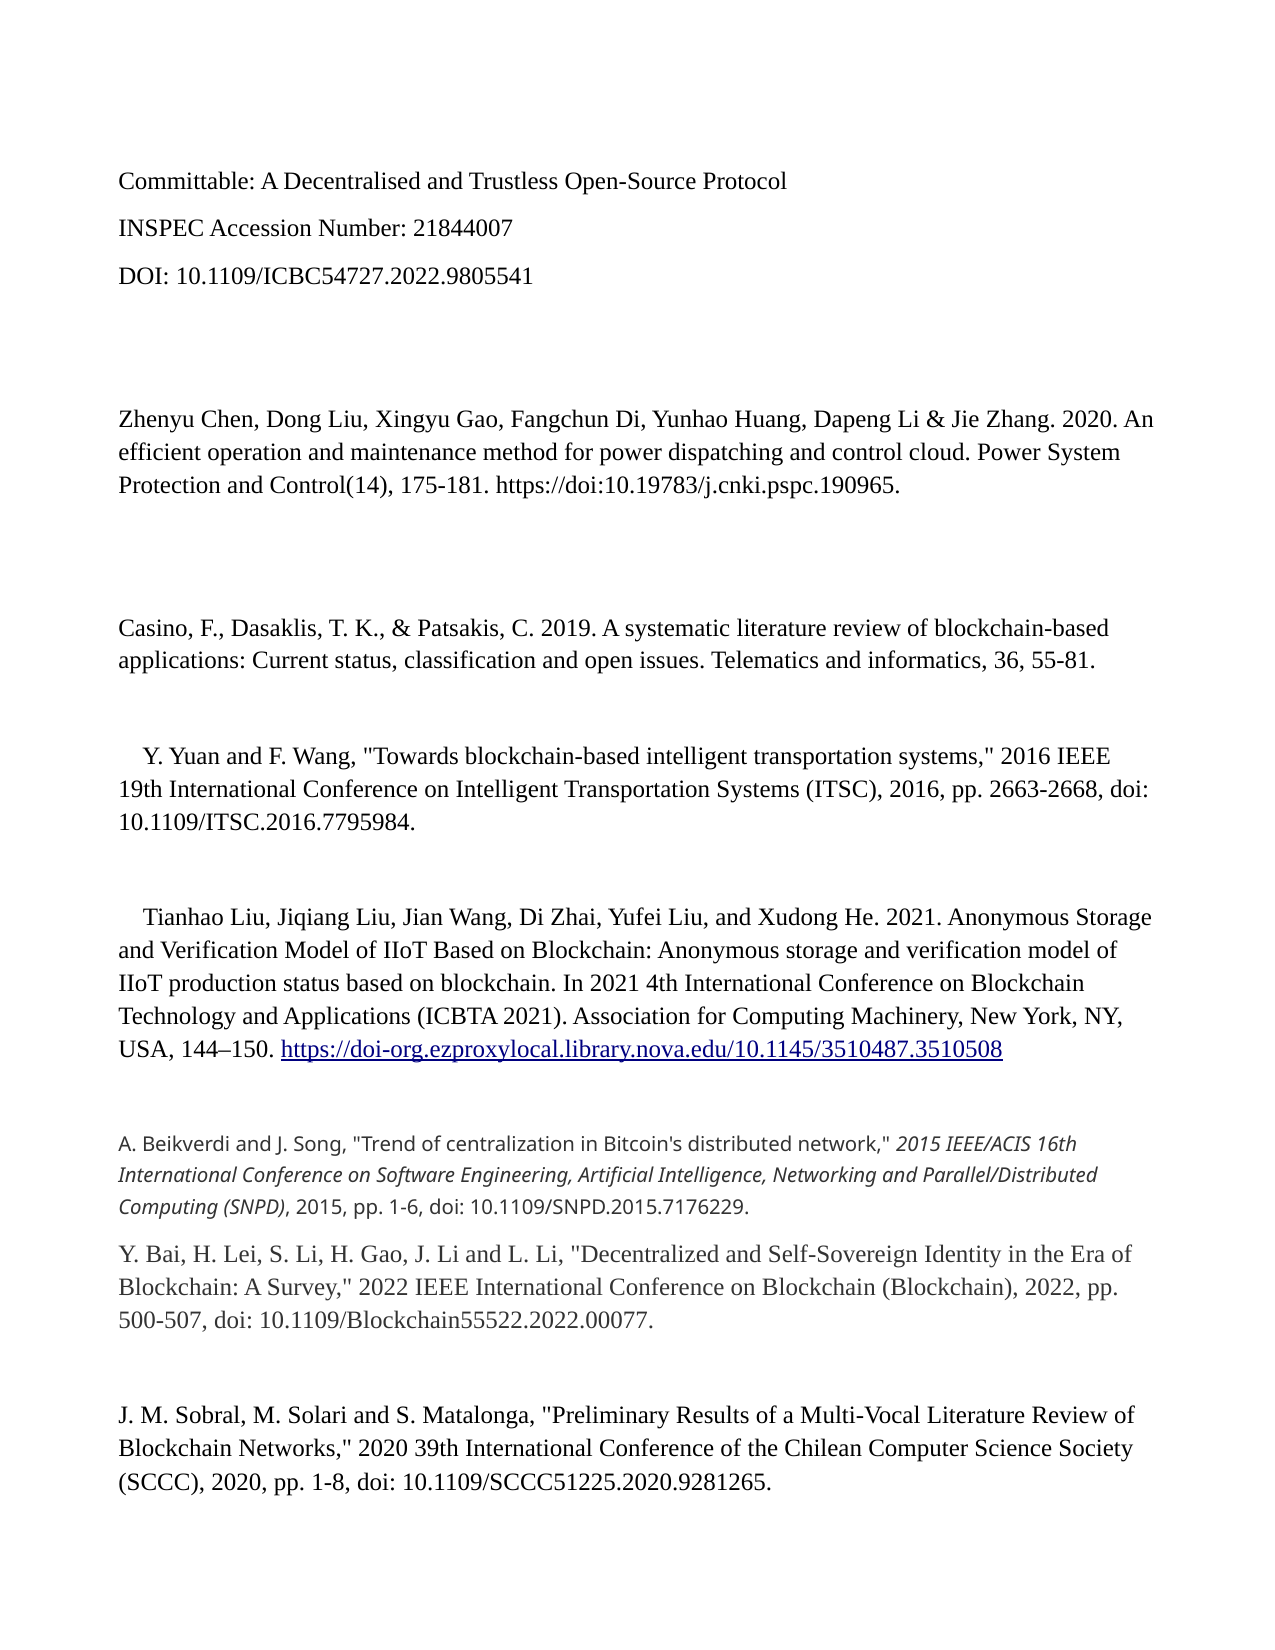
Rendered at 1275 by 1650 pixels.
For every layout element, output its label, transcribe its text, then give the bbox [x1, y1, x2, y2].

text J. M. Sobral, M. Solari and S. Matalonga, "Preliminary Results of a Multi-Vocal Literature Review of Blockchain Networks," 2020 39th International Conference of the Chilean Computer Science Society (SCCC), 2020, pp. 1-8, doi: 10.1109/SCCC51225.2020.9281265. [118, 1401, 1157, 1495]
text INSPEC Accession Number: 21844007 [118, 213, 1157, 242]
text Y. Yuan and F. Wang, "Towards blockchain-based intelligent transportation systems," 2016 IEEE 19th International Conference on Intelligent Transportation Systems (ITSC), 2016, pp. 2663-2668, doi: 10.1109/ITSC.2016.7795984. [118, 741, 1157, 836]
text DOI: 10.1109/ICBC54727.2022.9805541 [118, 261, 1157, 290]
text Casino, F., Dasaklis, T. K., & Patsakis, C. 2019. A systematic literature review of blockchain-based applications: Current status, classification and open issues. Telematics and informatics, 36, 55-81. [118, 613, 1157, 674]
text Y. Bai, H. Lei, S. Li, H. Gao, J. Li and L. Li, "Decentralized and Self-Sovereign Identity in the Era of Blockchain: A Survey," 2022 IEEE International Conference on Blockchain (Blockchain), 2022, pp. 500-507, doi: 10.1109/Blockchain55522.2022.00077. [118, 1239, 1157, 1334]
text Committable: A Decentralised and Trustless Open-Source Protocol [118, 166, 1157, 194]
text Tianhao Liu, Jiqiang Liu, Jian Wang, Di Zhai, Yufei Liu, and Xudong He. 2021. Anonymous Storage and Verification Model of IIoT Based on Blockchain: Anonymous storage and verification model of IIoT production status based on blockchain. In 2021 4th International Conference on Blockchain Technology and Applications (ICBTA 2021). Association for Computing Machinery, New York, NY, USA, 144–150. https://doi-org.ezproxylocal.library.nova.edu/10.1145/3510487.3510508 [118, 902, 1157, 1063]
text A. Beikverdi and J. Song, "Trend of centralization in Bitcoin's distributed network," 2015 IEEE/ACIS 16th International Conference on Software Engineering, Artificial Intelligence, Networking and Parallel/Distributed Computing (SNPD), 2015, pp. 1-6, doi: 10.1109/SNPD.2015.7176229. [118, 1129, 1157, 1221]
text Zhenyu Chen, Dong Liu, Xingyu Gao, Fangchun Di, Yunhao Huang, Dapeng Li & Jie Zhang. 2020. An efficient operation and maintenance method for power dispatching and control cloud. Power System Protection and Control(14), 175-181. https://doi:10.19783/j.cnki.pspc.190965. [118, 404, 1157, 498]
